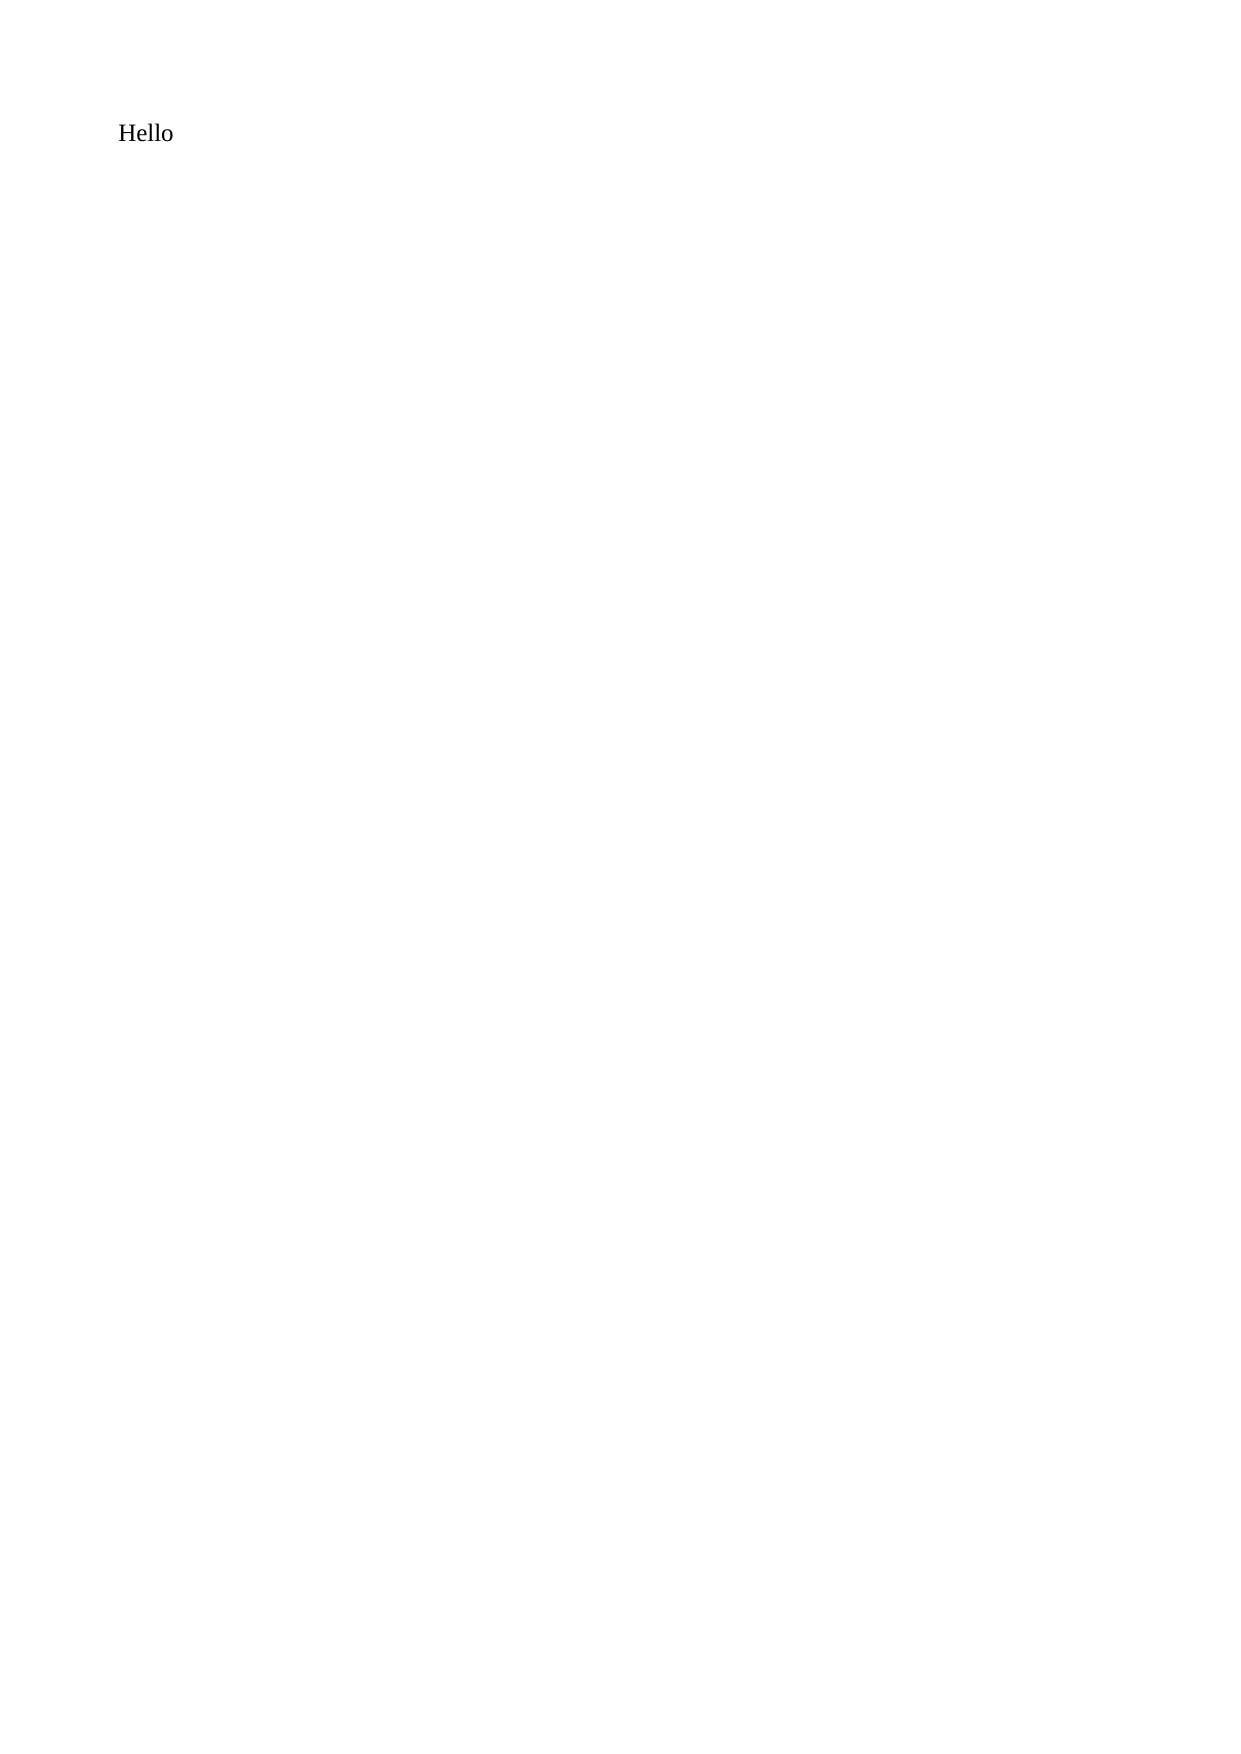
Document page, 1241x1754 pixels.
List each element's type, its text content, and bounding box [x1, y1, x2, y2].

text Hello [118, 118, 1122, 147]
